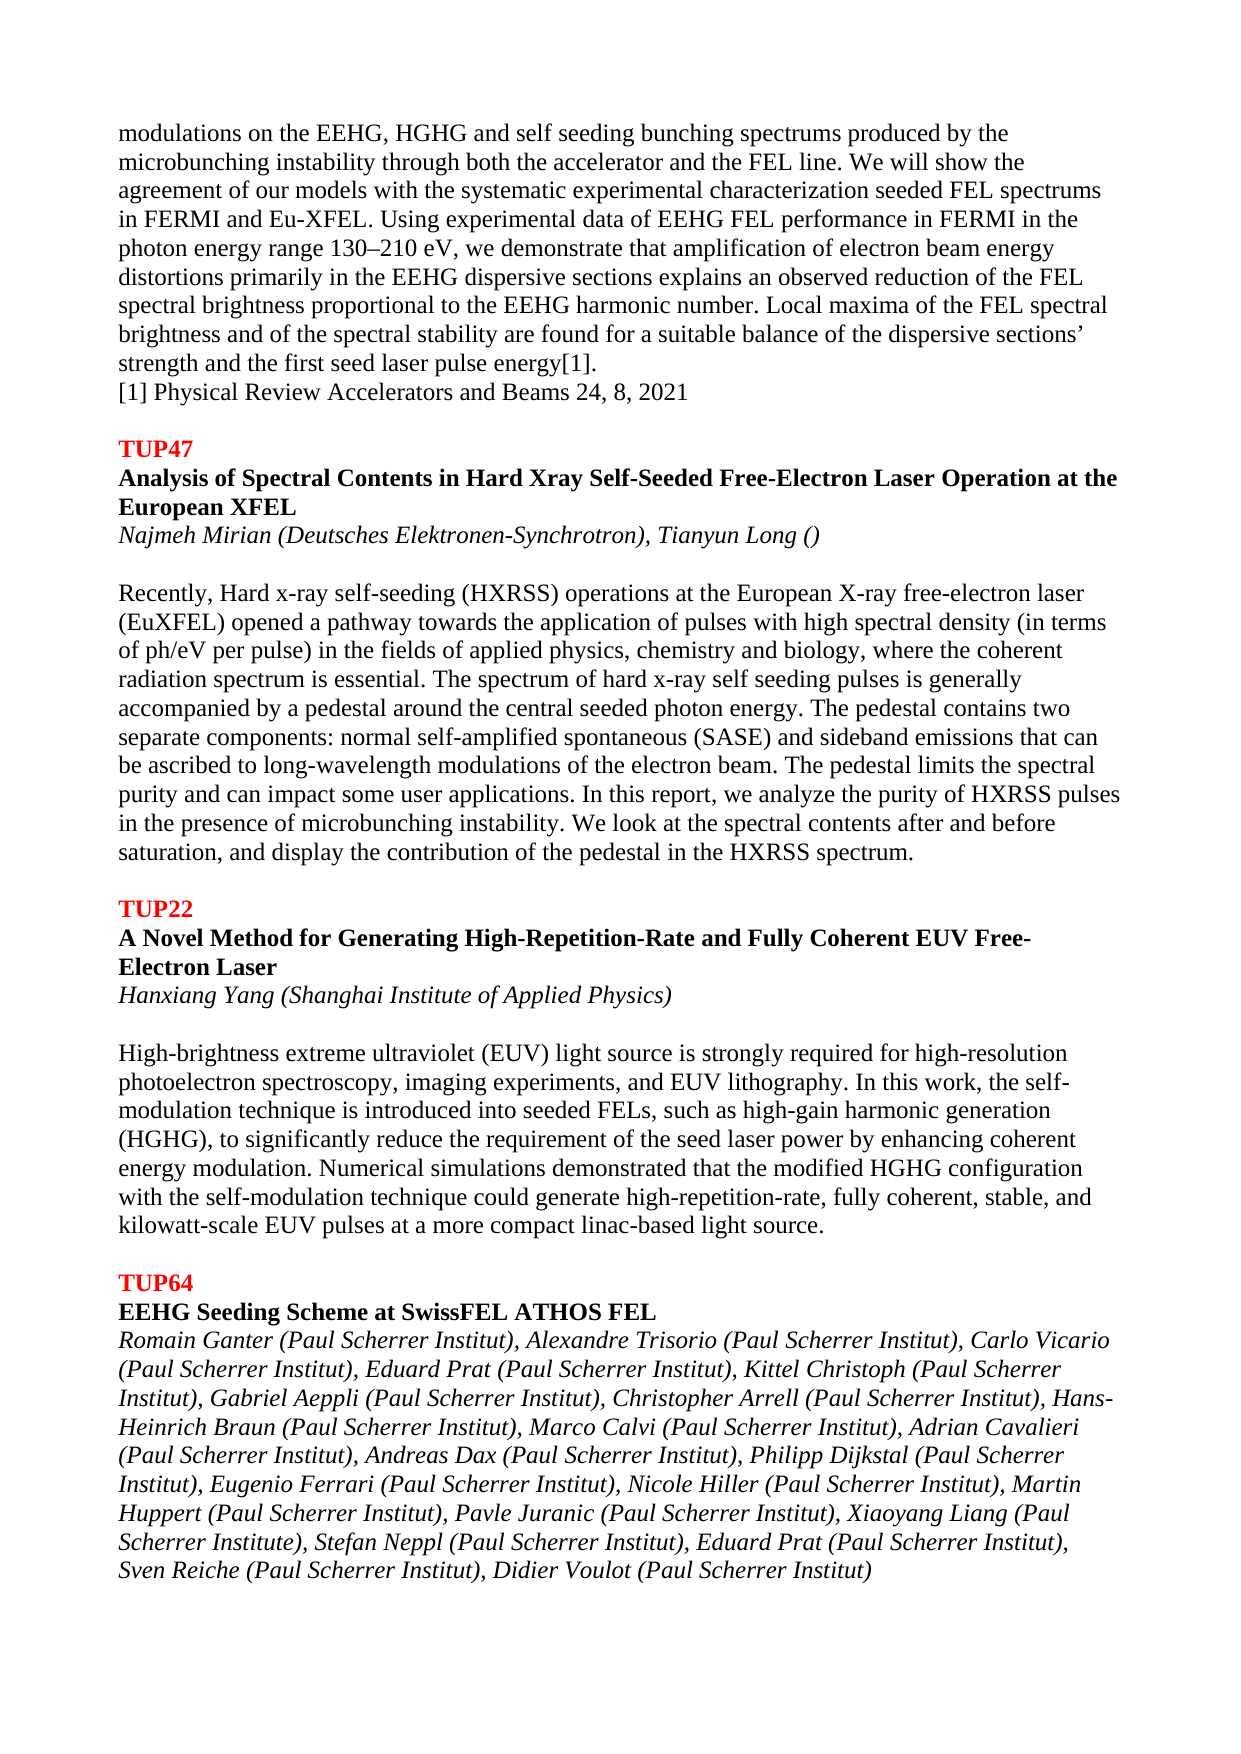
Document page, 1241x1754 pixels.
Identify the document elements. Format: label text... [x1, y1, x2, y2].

subtitle Romain Ganter (Paul Scherrer Institut), Alexandre Trisorio (Paul Scherrer Institut), Carlo Vicario (Paul Scherrer Institut), Eduard Prat (Paul Scherrer Institut), Kittel Christoph (Paul Scherrer Institut), Gabriel Aeppli (Paul Scherrer Institut), Christopher Arrell (Paul Scherrer Institut), Hans-Heinrich Braun (Paul Scherrer Institut), Marco Calvi (Paul Scherrer Institut), Adrian Cavalieri (Paul Scherrer Institut), Andreas Dax (Paul Scherrer Institut), Philipp Dijkstal (Paul Scherrer Institut), Eugenio Ferrari (Paul Scherrer Institut), Nicole Hiller (Paul Scherrer Institut), Martin Huppert (Paul Scherrer Institut), Pavle Juranic (Paul Scherrer Institut), Xiaoyang Liang (Paul Scherrer Institute), Stefan Neppl (Paul Scherrer Institut), Eduard Prat (Paul Scherrer Institut), Sven Reiche (Paul Scherrer Institut), Didier Voulot (Paul Scherrer Institut) [118, 1326, 1122, 1584]
subtitle Analysis of Spectral Contents in Hard Xray Self-Seeded Free-Electron Laser Operation at the European XFEL [118, 463, 1122, 521]
subtitle TUP64 [118, 1268, 1122, 1297]
subtitle A Novel Method for Generating High-Repetition-Rate and Fully Coherent EUV Free-Electron Laser [118, 923, 1122, 981]
subtitle TUP47 [118, 434, 1122, 463]
subtitle Hanxiang Yang (Shanghai Institute of Applied Physics) [118, 981, 1122, 1009]
text [1] Physical Review Accelerators and Beams 24, 8, 2021 [118, 377, 1122, 406]
text High-brightness extreme ultraviolet (EUV) light source is strongly required for high-resolution photoelectron spectroscopy, imaging experiments, and EUV lithography. In this work, the self-modulation technique is introduced into seeded FELs, such as high-gain harmonic generation (HGHG), to significantly reduce the requirement of the seed laser power by enhancing coherent energy modulation. Numerical simulations demonstrated that the modified HGHG configuration with the self-modulation technique could generate high-repetition-rate, fully coherent, stable, and kilowatt-scale EUV pulses at a more compact linac-based light source. [118, 1038, 1122, 1239]
subtitle EEHG Seeding Scheme at SwissFEL ATHOS FEL [118, 1297, 1122, 1326]
text Recently, Hard x-ray self-seeding (HXRSS) operations at the European X-ray free-electron laser (EuXFEL) opened a pathway towards the application of pulses with high spectral density (in terms of ph/eV per pulse) in the fields of applied physics, chemistry and biology, where the coherent radiation spectrum is essential. The spectrum of hard x-ray self seeding pulses is generally accompanied by a pedestal around the central seeded photon energy. The pedestal contains two separate components: normal self-amplified spontaneous (SASE) and sideband emissions that can be ascribed to long-wavelength modulations of the electron beam. The pedestal limits the spectral purity and can impact some user applications. In this report, we analyze the purity of HXRSS pulses in the presence of microbunching instability. We look at the spectral contents after and before saturation, and display the contribution of the pedestal in the HXRSS spectrum. [118, 578, 1122, 866]
text modulations on the EEHG, HGHG and self seeding bunching spectrums produced by the microbunching instability through both the accelerator and the FEL line. We will show the agreement of our models with the systematic experimental characterization seeded FEL spectrums in FERMI and Eu-XFEL. Using experimental data of EEHG FEL performance in FERMI in the photon energy range 130–210 eV, we demonstrate that amplification of electron beam energy distortions primarily in the EEHG dispersive sections explains an observed reduction of the FEL spectral brightness proportional to the EEHG harmonic number. Local maxima of the FEL spectral brightness and of the spectral stability are found for a suitable balance of the dispersive sections’ strength and the first seed laser pulse energy[1]. [118, 118, 1122, 377]
subtitle Najmeh Mirian (Deutsches Elektronen-Synchrotron), Tianyun Long () [118, 521, 1122, 549]
subtitle TUP22 [118, 894, 1122, 923]
